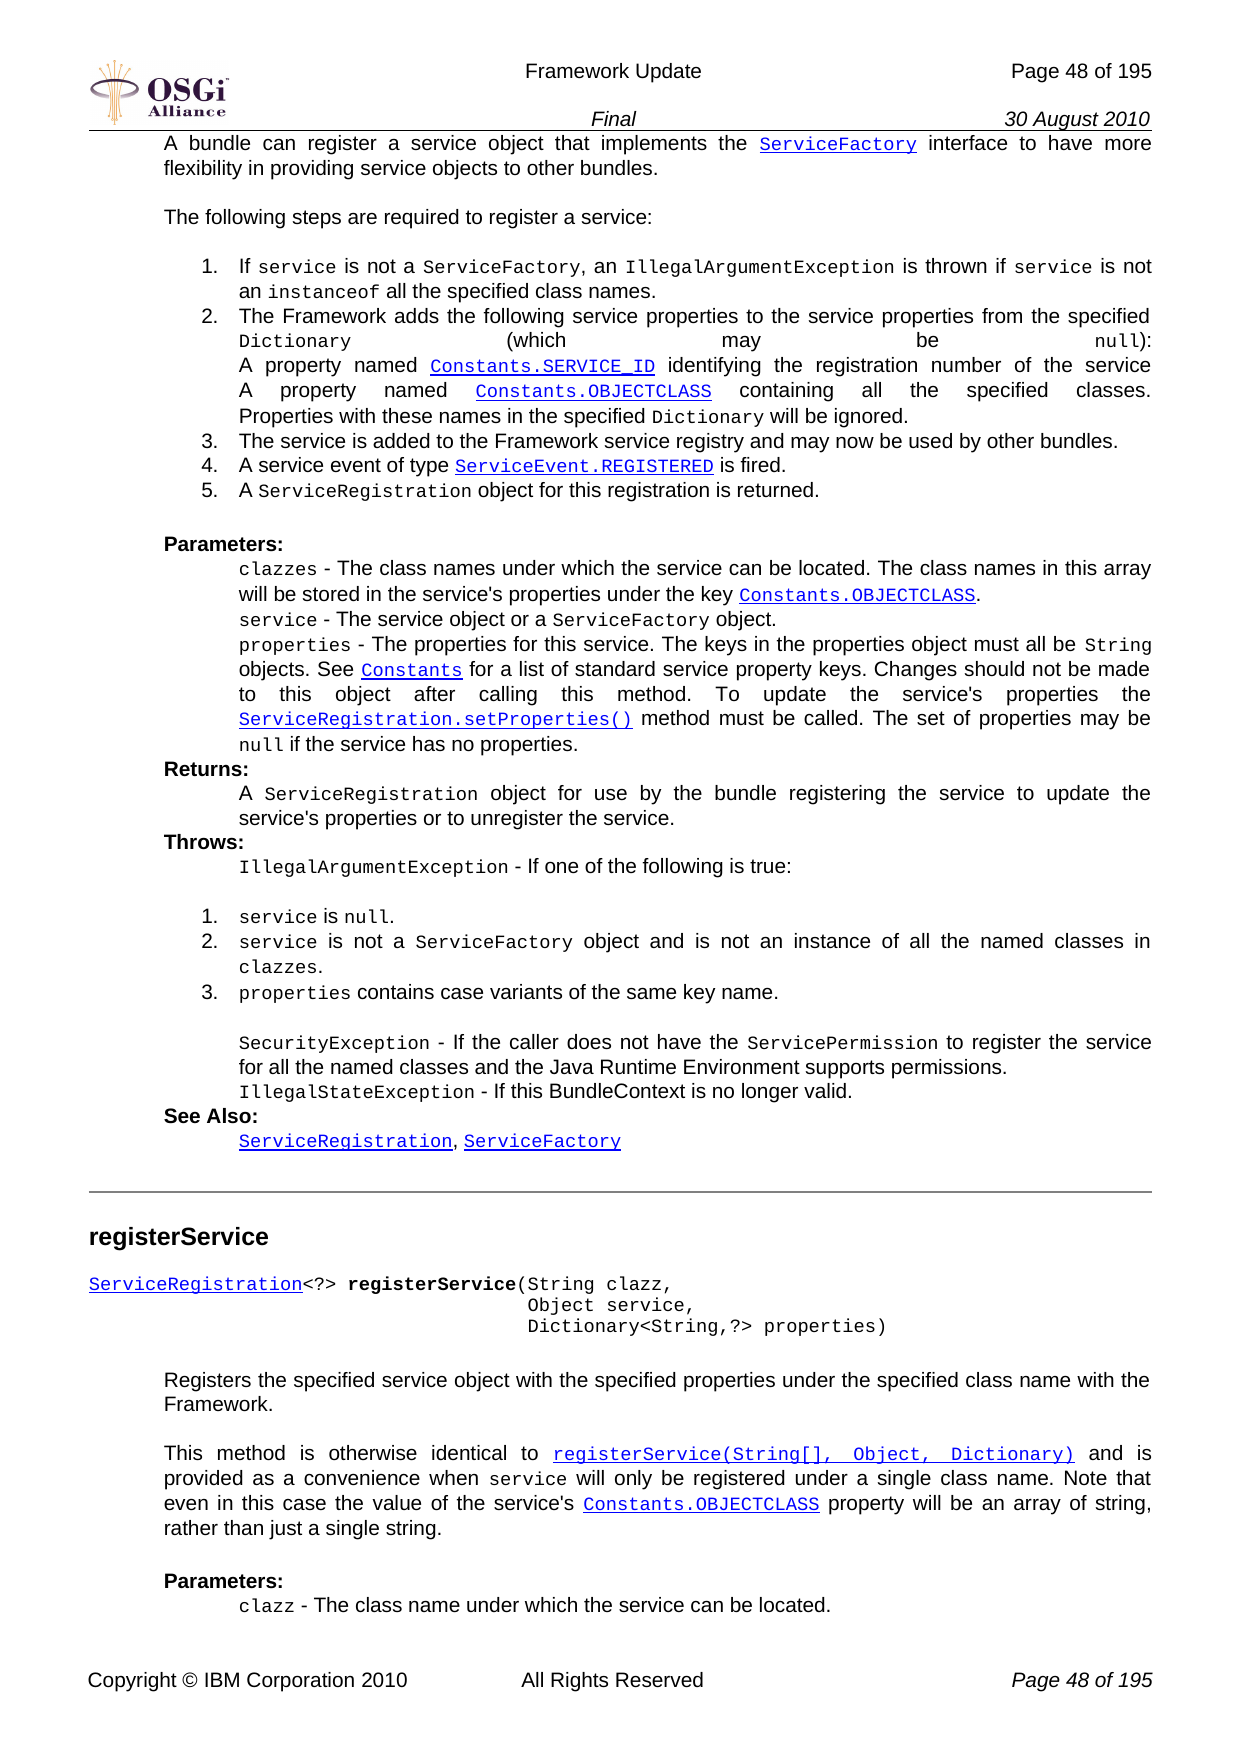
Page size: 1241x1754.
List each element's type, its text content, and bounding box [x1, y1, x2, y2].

text See Also: [163, 1104, 1152, 1128]
text service - The service object or a ServiceFactory object. [238, 607, 1152, 632]
text SecurityException - If the caller does not have the ServicePermission to register the service for all the named classes and the Java Runtime Environment supports permissions. [238, 1030, 1152, 1079]
text A ServiceRegistration object for use by the bundle registering the service to update the service's properties or to unregister the service. [238, 781, 1152, 830]
picture [90, 60, 230, 125]
text ServiceRegistration, ServiceFactory [238, 1128, 1152, 1153]
text Parameters: [163, 532, 1152, 556]
text Throws: [163, 830, 1152, 854]
text Parameters: [163, 1569, 1152, 1593]
text The following steps are required to register a service: [163, 204, 1152, 228]
text This method is otherwise identical to registerService(String[], Object, Dictionary) and is provided as a convenience when service will only be registered under a single class name. Note that even in this case the value of the service's Constants.OBJECTCLASS property will be an array of string, rather than just a single string. [163, 1440, 1152, 1540]
text A bundle can register a service object that implements the ServiceFactory interface to have more flexibility in providing service objects to other bundles. [163, 131, 1152, 179]
text ServiceRegistration<?> registerService(String clazz, Object service, Dictionary<String,?> properties) [88, 1274, 1152, 1338]
list If service is not a ServiceFactory, an IllegalArgumentException is thrown if service is not an instanceof all the specified class names. [201, 253, 1152, 304]
text Registers the specified service object with the specified properties under the specified class name with the Framework. [163, 1367, 1152, 1415]
text properties - The properties for this service. The keys in the properties object must all be String objects. See Constants for a list of standard service property keys. Changes should not be made to this object after calling this method. To update the service's properties the ServiceRegistration.setProperties() method must be called. The set of properties may be null if the service has no properties. [238, 632, 1152, 757]
subtitle registerService [88, 1222, 1152, 1250]
list The Framework adds the following service properties to the service properties from the specified Dictionary (which may be null): A property named Constants.SERVICE_ID identifying the registration number of the service A property named Constants.OBJECTCLASS containing all the specified classes. Properties with these names in the specified Dictionary will be ignored. [201, 304, 1152, 429]
list service is not a ServiceFactory object and is not an instance of all the named classes in clazzes. [201, 929, 1152, 979]
text Returns: [163, 757, 1152, 781]
list properties contains case variants of the same key name. [201, 979, 1152, 1005]
text clazzes - The class names under which the service can be located. The class names in this array will be stored in the service's properties under the key Constants.OBJECTCLASS. [238, 556, 1152, 607]
list service is null. [201, 904, 1152, 929]
text clazz - The class name under which the service can be located. [238, 1593, 1152, 1618]
list The service is added to the Framework service registry and may now be used by other bundles. [201, 429, 1152, 453]
text IllegalStateException - If this BundleContext is no longer valid. [238, 1079, 1152, 1104]
text IllegalArgumentException - If one of the following is true: [238, 854, 1152, 879]
list A ServiceRegistration object for this registration is returned. [201, 478, 1152, 503]
list A service event of type ServiceEvent.REGISTERED is fired. [201, 453, 1152, 478]
